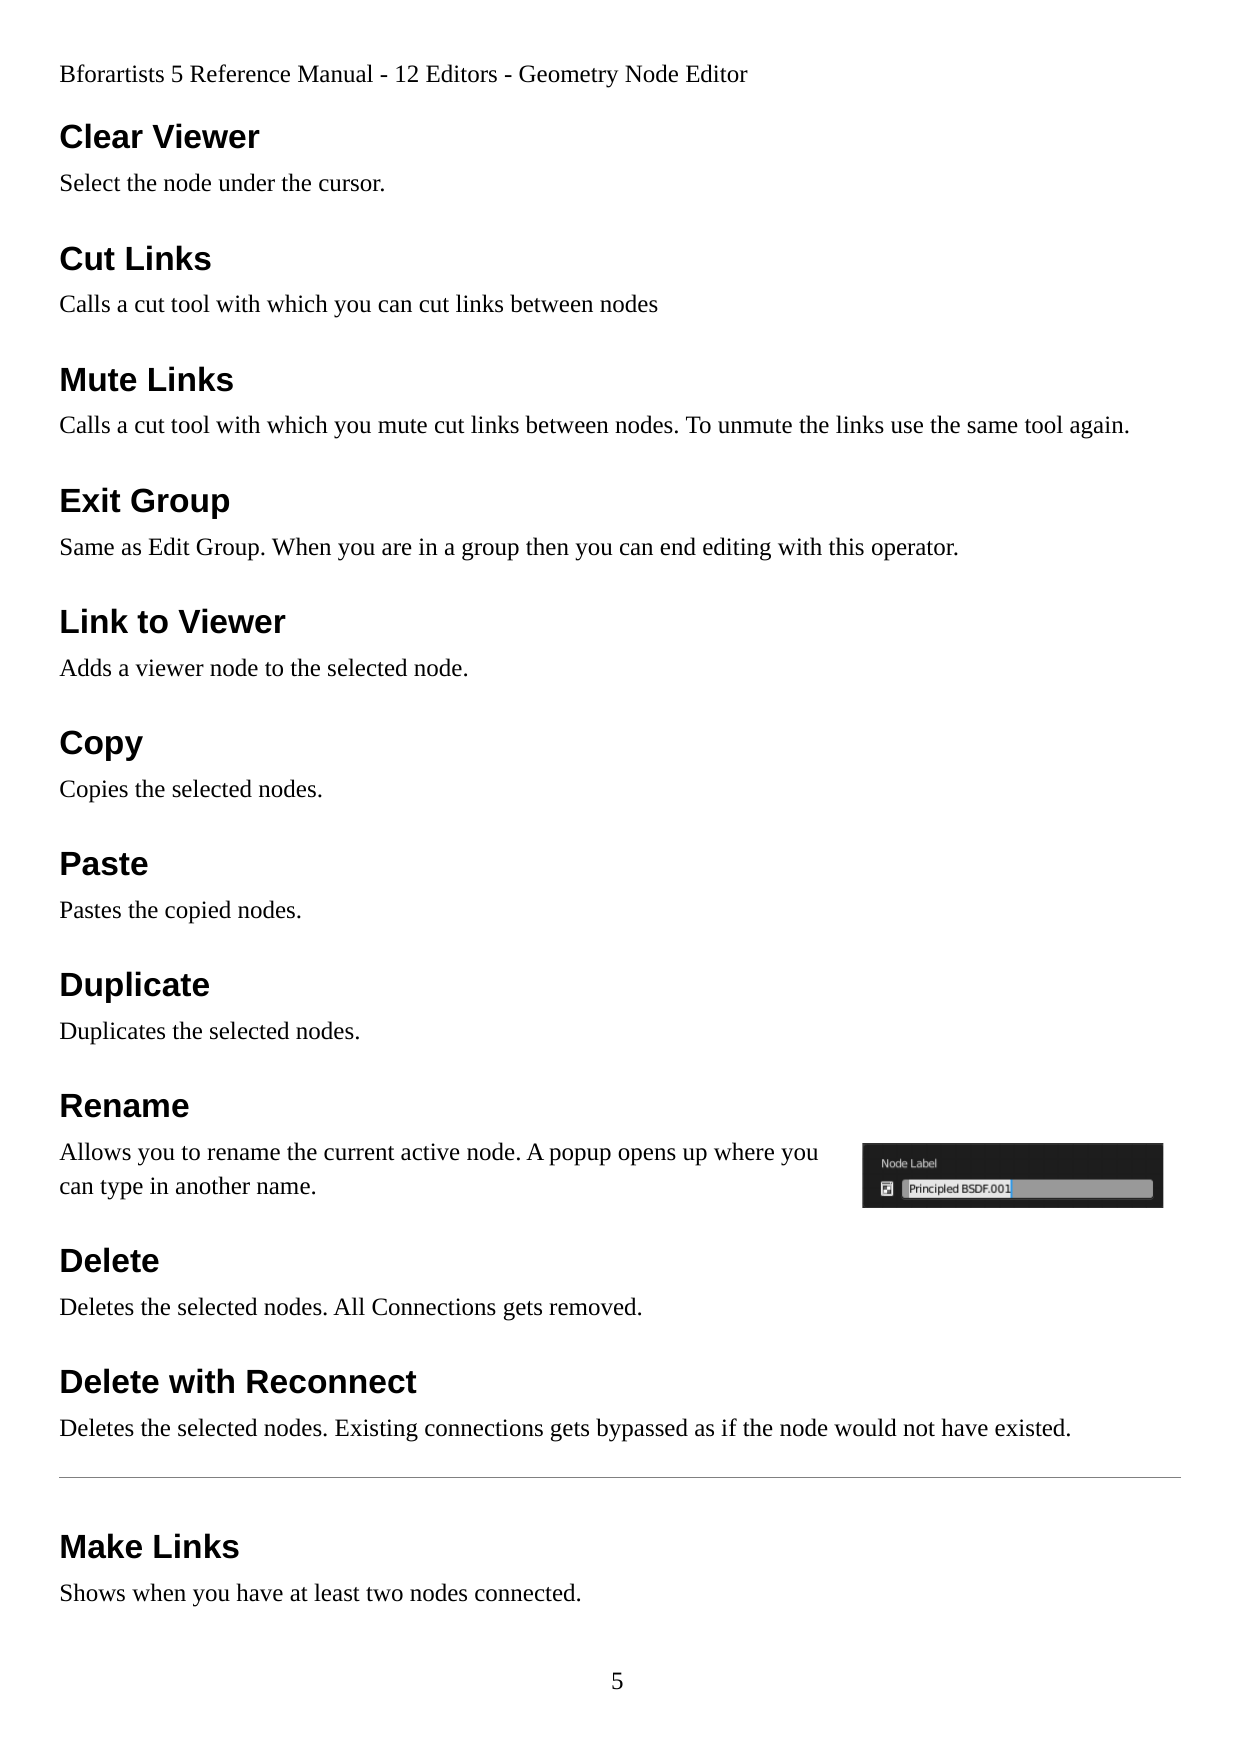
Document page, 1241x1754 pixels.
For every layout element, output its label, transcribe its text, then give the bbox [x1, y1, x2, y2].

subtitle Mute Links [59, 359, 1181, 398]
text Deletes the selected nodes. All Connections gets removed. [59, 1292, 1181, 1321]
subtitle Exit Group [59, 480, 1181, 519]
subtitle Delete [59, 1241, 1181, 1280]
subtitle Paste [59, 843, 1181, 882]
subtitle Delete with Reconnect [59, 1362, 1181, 1401]
subtitle Copy [59, 722, 1181, 761]
text Calls a cut tool with which you mute cut links between nodes. To unmute the links use the same tool again. [59, 411, 1181, 439]
text Adds a viewer node to the selected node. [59, 653, 1181, 681]
subtitle Cut Links [59, 238, 1181, 277]
subtitle Link to Viewer [59, 601, 1181, 640]
text Allows you to rename the current active node. A popup opens up where you can type in another name. [59, 1137, 1181, 1200]
text Copies the selected nodes. [59, 774, 1181, 802]
subtitle Clear Viewer [59, 117, 1181, 156]
text Calls a cut tool with which you can cut links between nodes [59, 289, 1181, 318]
picture [862, 1143, 1164, 1208]
text Same as Edit Group. When you are in a group then you can end editing with this operator. [59, 532, 1181, 560]
subtitle Rename [59, 1086, 1181, 1124]
text Duplicates the selected nodes. [59, 1016, 1181, 1044]
subtitle Duplicate [59, 964, 1181, 1003]
subtitle Make Links [59, 1527, 1181, 1566]
text Pastes the copied nodes. [59, 895, 1181, 923]
text Select the node under the cursor. [59, 168, 1181, 197]
text Deletes the selected nodes. Existing connections gets bypassed as if the node would not have existed. [59, 1413, 1181, 1442]
text Shows when you have at least two nodes connected. [59, 1578, 1181, 1607]
